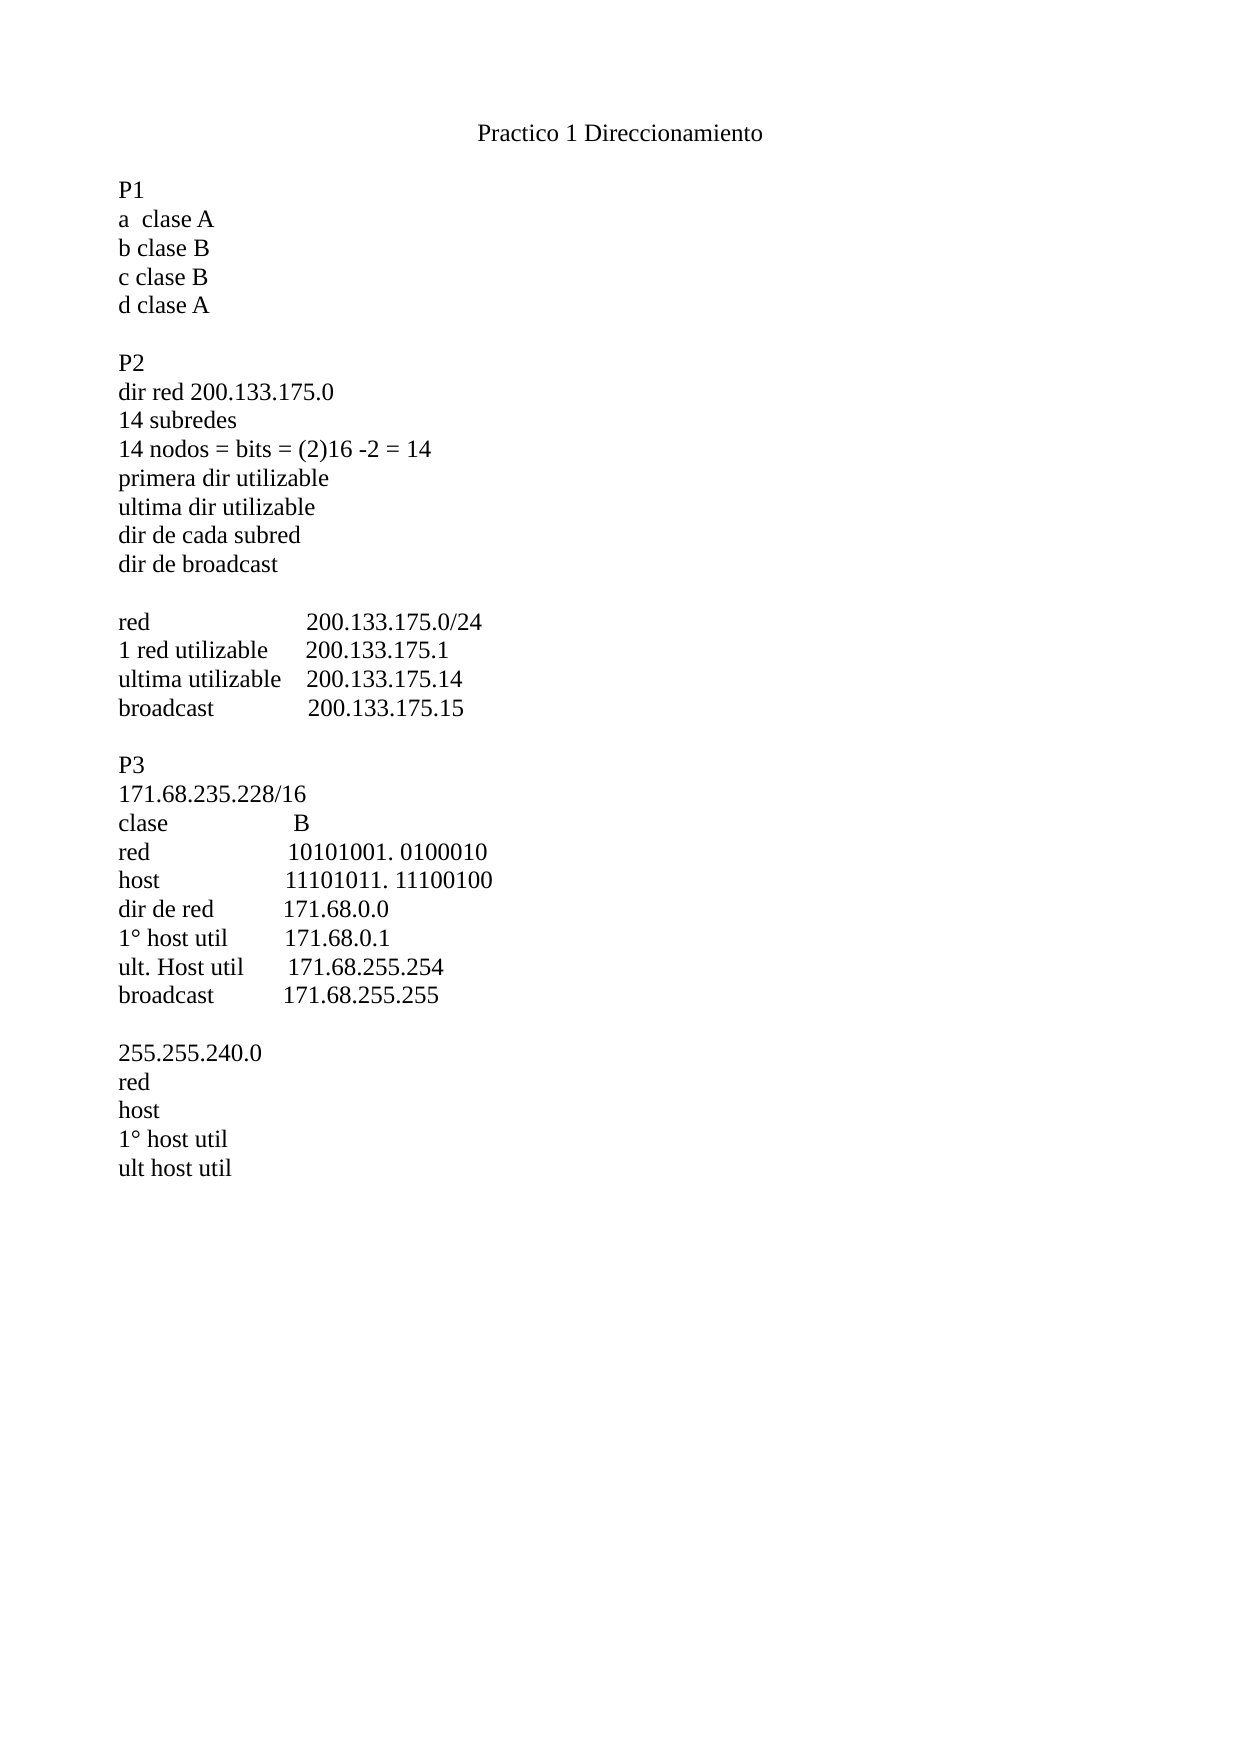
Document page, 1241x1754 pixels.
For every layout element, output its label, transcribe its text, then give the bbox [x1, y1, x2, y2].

text 255.255.240.0 [118, 1038, 1122, 1067]
text primera dir utilizable [118, 463, 1122, 492]
text ultima utilizable 200.133.175.14 [118, 664, 1122, 693]
text P2 [118, 348, 1122, 377]
text Practico 1 Direccionamiento [118, 118, 1122, 147]
text d clase A [118, 291, 1122, 319]
text dir de red 171.68.0.0 [118, 894, 1122, 923]
text host [118, 1096, 1122, 1124]
text 14 subredes [118, 406, 1122, 434]
text ult. Host util 171.68.255.254 [118, 952, 1122, 981]
text dir de cada subred [118, 521, 1122, 549]
text 14 nodos = bits = (2)16 -2 = 14 [118, 434, 1122, 463]
text 171.68.235.228/16 [118, 779, 1122, 808]
text P1 [118, 176, 1122, 204]
text dir de broadcast [118, 549, 1122, 578]
text P3 [118, 751, 1122, 779]
text red [118, 1067, 1122, 1096]
text host 11101011. 11100100 [118, 866, 1122, 894]
text 1° host util [118, 1124, 1122, 1153]
text red 200.133.175.0/24 [118, 607, 1122, 636]
text red 10101001. 0100010 [118, 837, 1122, 866]
text broadcast 200.133.175.15 [118, 693, 1122, 722]
text ultima dir utilizable [118, 492, 1122, 521]
text 1° host util 171.68.0.1 [118, 923, 1122, 952]
text dir red 200.133.175.0 [118, 377, 1122, 406]
text ult host util [118, 1153, 1122, 1182]
text clase B [118, 808, 1122, 837]
text c clase B [118, 262, 1122, 291]
text b clase B [118, 233, 1122, 262]
text broadcast 171.68.255.255 [118, 981, 1122, 1009]
text 1 red utilizable 200.133.175.1 [118, 636, 1122, 664]
text a clase A [118, 204, 1122, 233]
